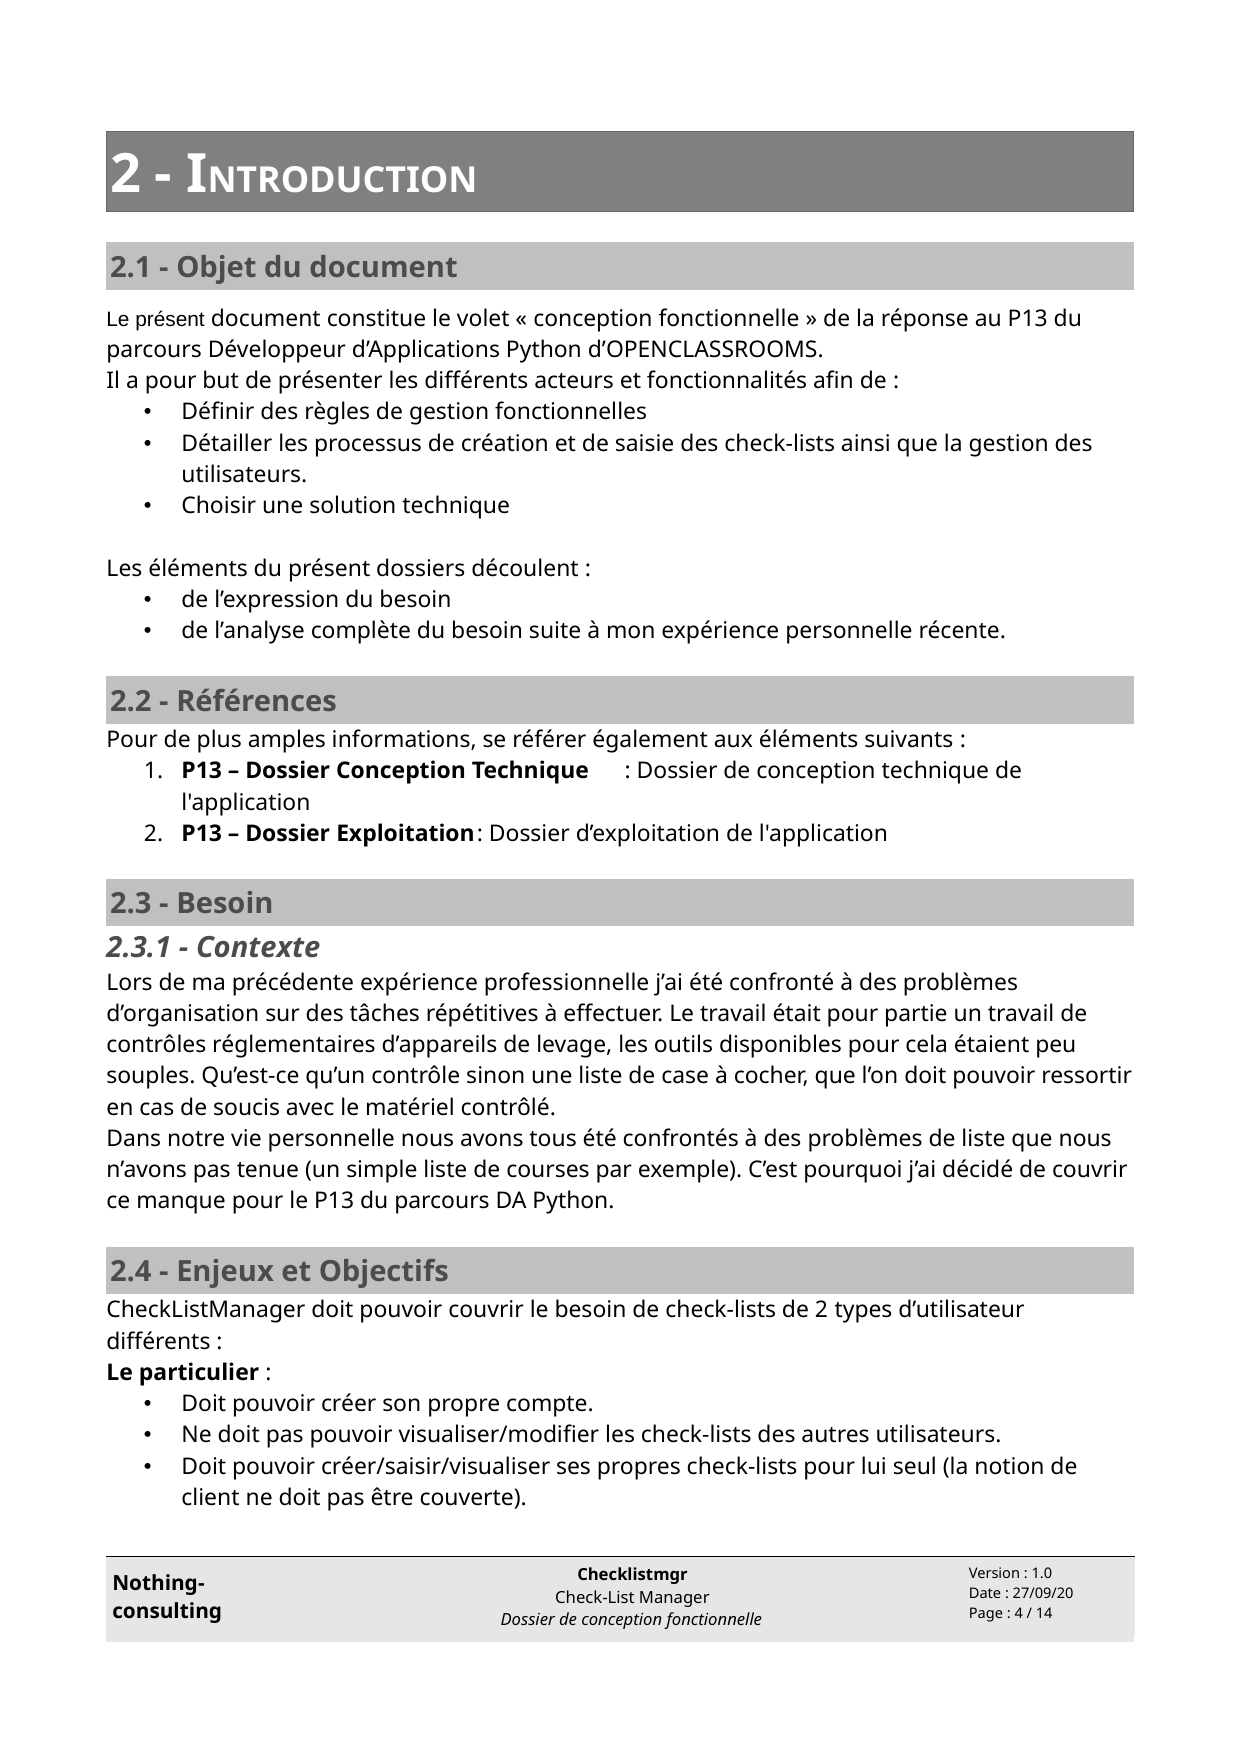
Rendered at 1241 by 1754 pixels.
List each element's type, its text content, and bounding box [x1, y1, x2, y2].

subtitle Objet du document [107, 244, 1133, 289]
text Le particulier : [106, 1356, 1134, 1387]
subtitle Références [107, 678, 1133, 723]
list Définir des règles de gestion fonctionnelles [144, 395, 1134, 426]
subtitle Contexte [106, 926, 1134, 966]
list de l’expression du besoin [144, 583, 1134, 614]
list Détailler les processus de création et de saisie des check-lists ainsi que la gestion des utilisateurs. [144, 426, 1134, 489]
subtitle Besoin [107, 880, 1133, 925]
list Choisir une solution technique [144, 489, 1134, 520]
text Pour de plus amples informations, se référer également aux éléments suivants : [106, 724, 1134, 754]
text Le présent document constitue le volet « conception fonctionnelle » de la réponse au P13 du parcours Développeur d’Applications Python d’OPENCLASSROOMS. [106, 301, 1134, 364]
list P13 – Dossier Exploitation : Dossier d’exploitation de l'application [144, 817, 1134, 848]
list P13 – Dossier Conception Technique : Dossier de conception technique de l'application [144, 754, 1134, 817]
subtitle Introduction [107, 132, 1133, 211]
list Doit pouvoir créer/saisir/visualiser ses propres check-lists pour lui seul (la notion de client ne doit pas être couverte). [144, 1449, 1134, 1512]
text Il a pour but de présenter les différents acteurs et fonctionnalités afin de : [106, 364, 1134, 395]
subtitle Enjeux et Objectifs [107, 1248, 1133, 1293]
list Ne doit pas pouvoir visualiser/modifier les check-lists des autres utilisateurs. [144, 1418, 1134, 1449]
list Doit pouvoir créer son propre compte. [144, 1387, 1134, 1418]
text Lors de ma précédente expérience professionnelle j’ai été confronté à des problèmes d’organisation sur des tâches répétitives à effectuer. Le travail était pour partie un travail de contrôles réglementaires d’appareils de levage, les outils disponibles pour cela étaient peu souples. Qu’est-ce qu’un contrôle sinon une liste de case à cocher, que l’on doit pouvoir ressortir en cas de soucis avec le matériel contrôlé. Dans notre vie personnelle nous avons tous été confrontés à des problèmes de liste que nous n’avons pas tenue (un simple liste de courses par exemple). C’est pourquoi j’ai décidé de couvrir ce manque pour le P13 du parcours DA Python. [106, 966, 1134, 1216]
text CheckListManager doit pouvoir couvrir le besoin de check-lists de 2 types d’utilisateur différents : [106, 1294, 1134, 1356]
list de l’analyse complète du besoin suite à mon expérience personnelle récente. [144, 614, 1134, 645]
text Les éléments du présent dossiers découlent : [106, 551, 1134, 583]
